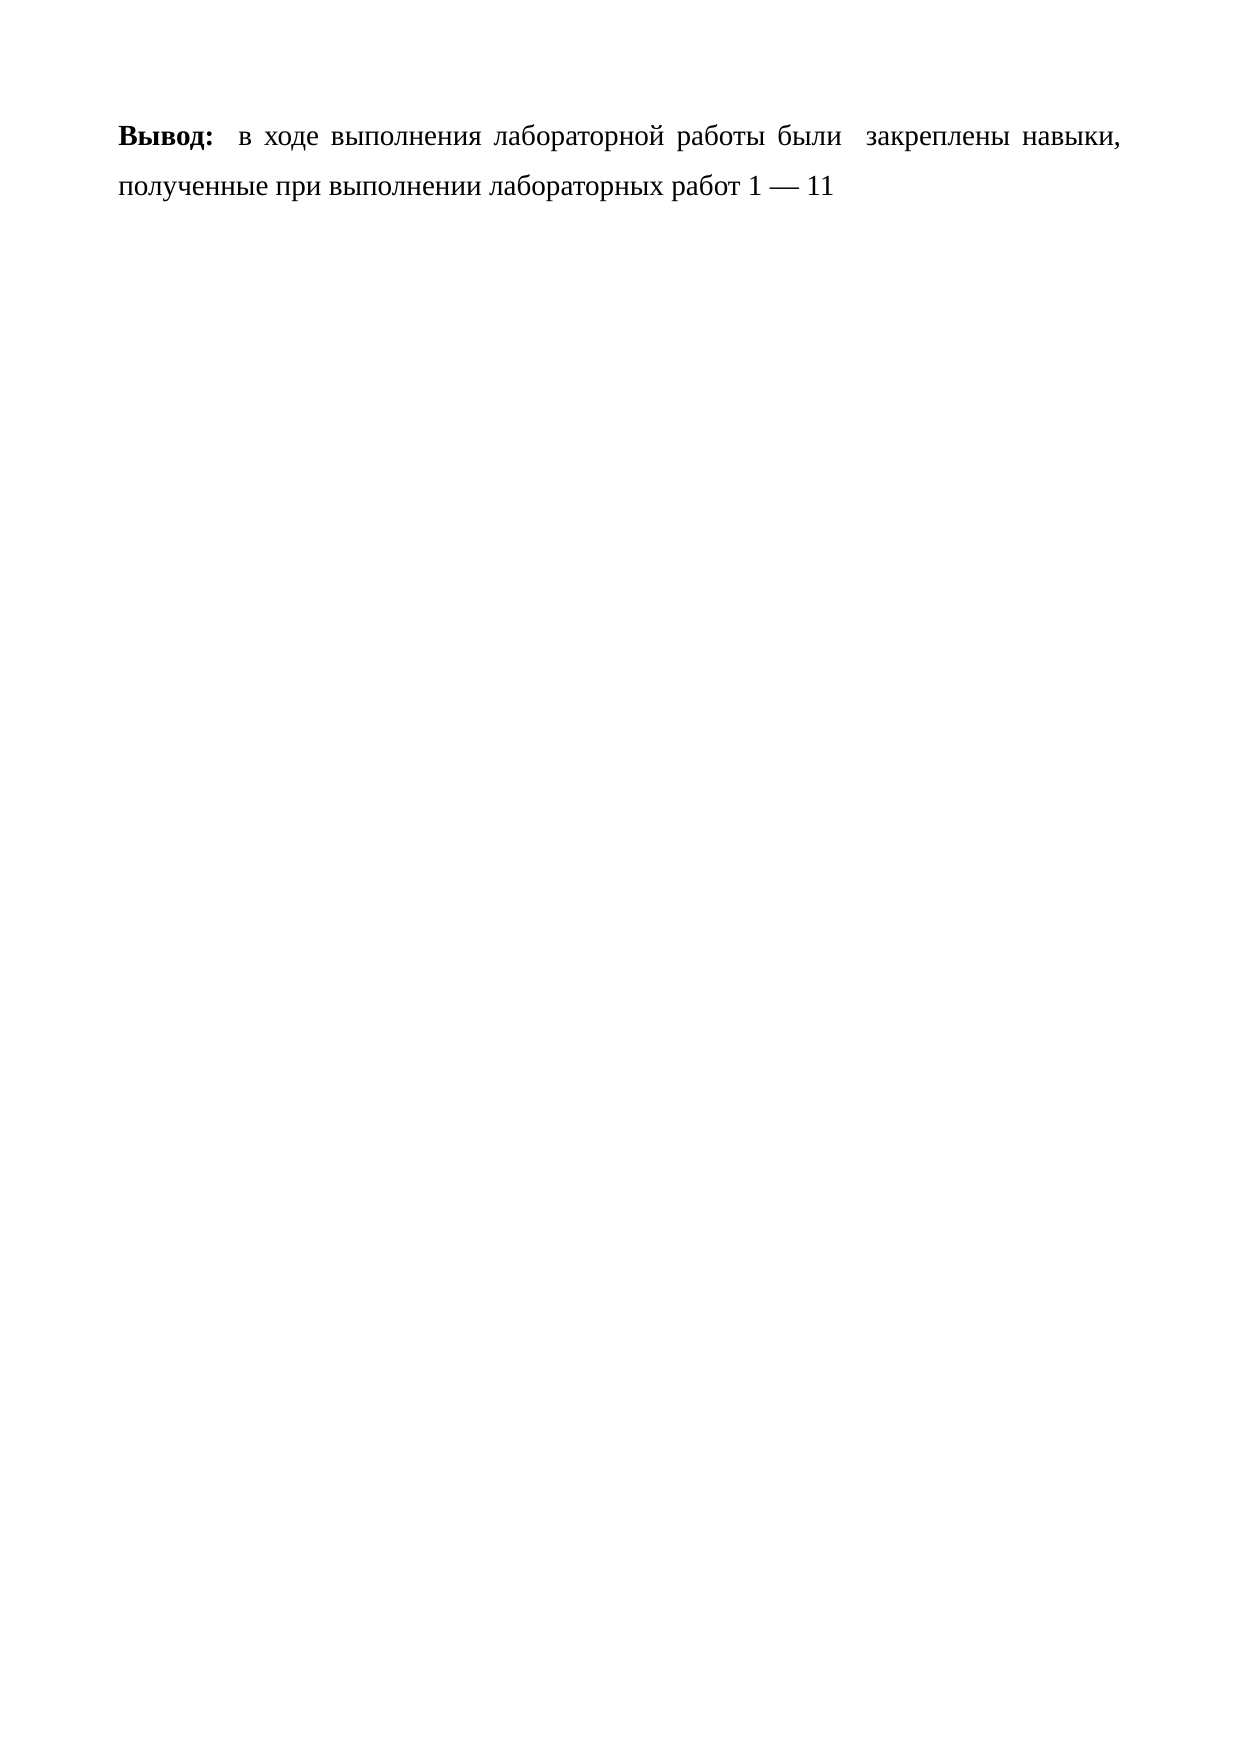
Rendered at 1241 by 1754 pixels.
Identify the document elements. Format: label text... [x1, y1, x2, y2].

text Вывод: в ходе выполнения лабораторной работы были закреплены навыки, полученные при выполнении лабораторных работ 1 — 11 [118, 118, 1122, 202]
